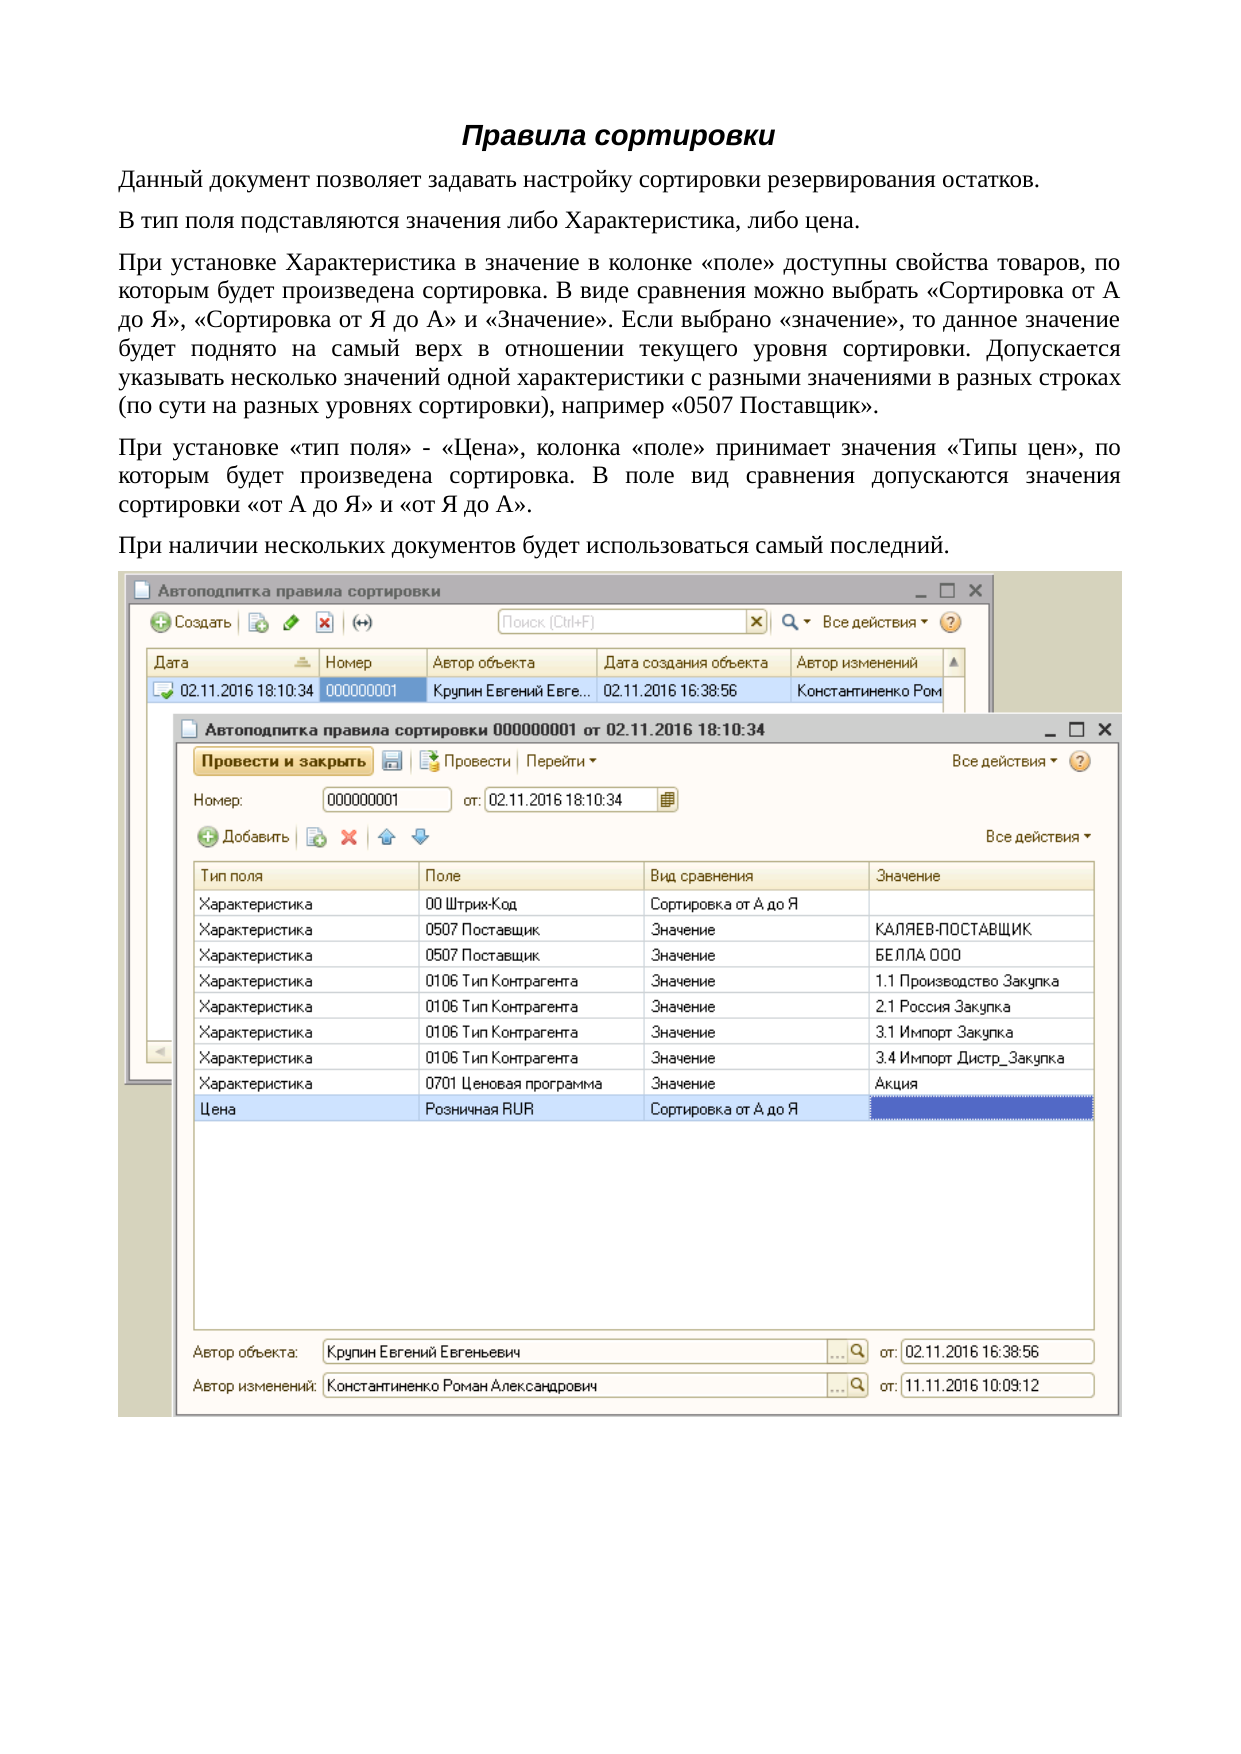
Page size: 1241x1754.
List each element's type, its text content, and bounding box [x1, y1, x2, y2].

text При наличии нескольких документов будет использоваться самый последний. [118, 530, 1122, 559]
text При установке «тип поля» - «Цена», колонка «поле» принимает значения «Типы цен», по которым будет произведена сортировка. В поле вид сравнения допускаются значения сортировки «от А до Я» и «от Я до А». [118, 432, 1122, 518]
subtitle Правила сортировки [118, 118, 1122, 152]
picture [118, 571, 1122, 1417]
text При установке Характеристика в значение в колонке «поле» доступны свойства товаров, по которым будет произведена сортировка. В виде сравнения можно выбрать «Сортировка от А до Я», «Сортировка от Я до А» и «Значение». Если выбрано «значение», то данное значение будет поднято на самый верх в отношении текущего уровня сортировки. Допускается указывать несколько значений одной характеристики с разными значениями в разных строках (по сути на разных уровнях сортировки), например «0507 Поставщик». [118, 247, 1122, 419]
text В тип поля подставляются значения либо Характеристика, либо цена. [118, 205, 1122, 234]
text Данный документ позволяет задавать настройку сортировки резервирования остатков. [118, 164, 1122, 193]
